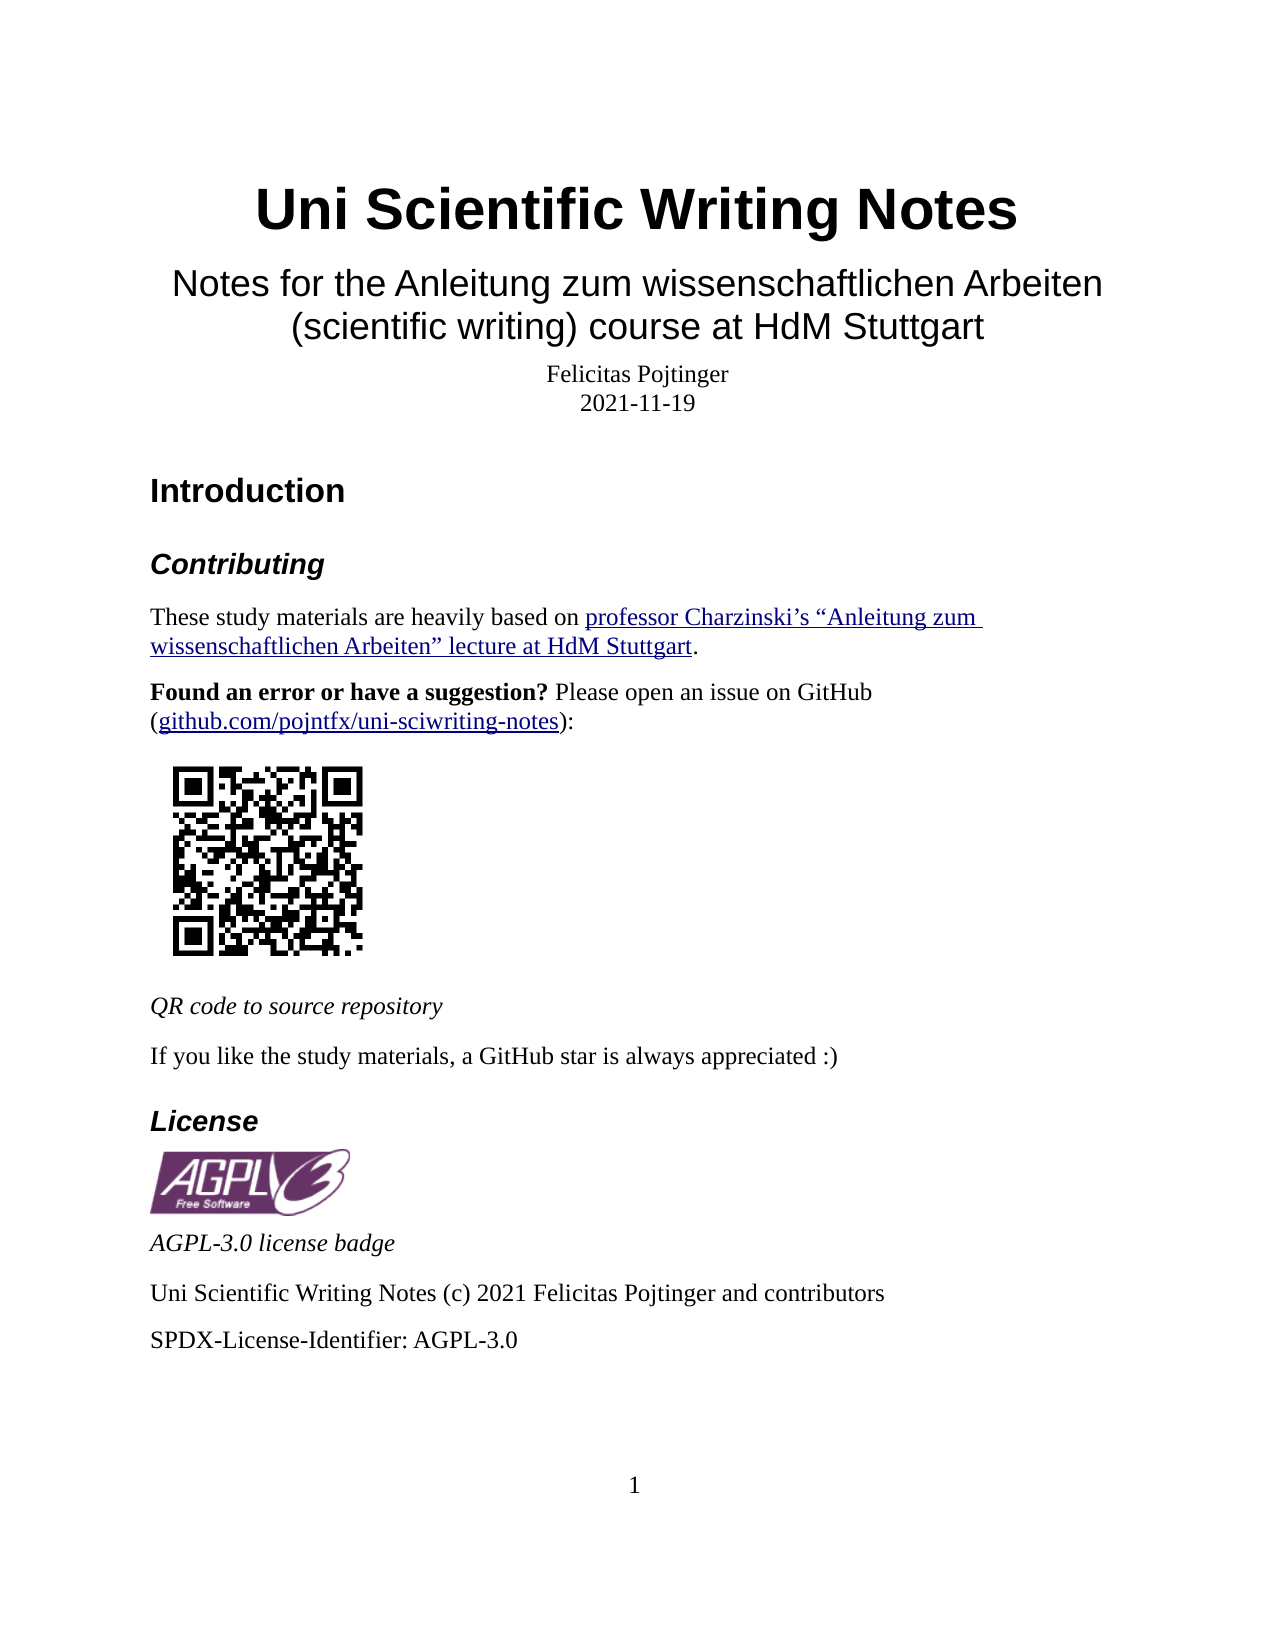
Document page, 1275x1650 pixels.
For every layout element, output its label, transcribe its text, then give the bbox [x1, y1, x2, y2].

subtitle Notes for the Anleitung zum wissenschaftlichen Arbeiten (scientific writing) course at HdM Stuttgart [150, 261, 1125, 347]
picture [150, 743, 385, 979]
subtitle Contributing [150, 547, 1125, 581]
text QR code to source repository [150, 991, 1125, 1019]
text AGPL-3.0 license badge [150, 1228, 1125, 1257]
text SPDX-License-Identifier: AGPL-3.0 [150, 1325, 1125, 1354]
title Uni Scientific Writing Notes [150, 175, 1125, 242]
subtitle Introduction [150, 471, 1125, 509]
text Felicitas Pojtinger [150, 359, 1125, 388]
text Found an error or have a suggestion? Please open an issue on GitHub (github.com/pojntfx/uni-sciwriting-notes): [150, 677, 1125, 735]
text Uni Scientific Writing Notes (c) 2021 Felicitas Pojtinger and contributors [150, 1278, 1125, 1307]
picture [150, 1149, 350, 1216]
text 2021-11-19 [150, 388, 1125, 417]
text These study materials are heavily based on professor Charzinski’s “Anleitung zum wissenschaftlichen Arbeiten” lecture at HdM Stuttgart. [150, 602, 1125, 659]
subtitle License [150, 1104, 1125, 1137]
text If you like the study materials, a GitHub star is always appreciated :) [150, 1041, 1125, 1070]
